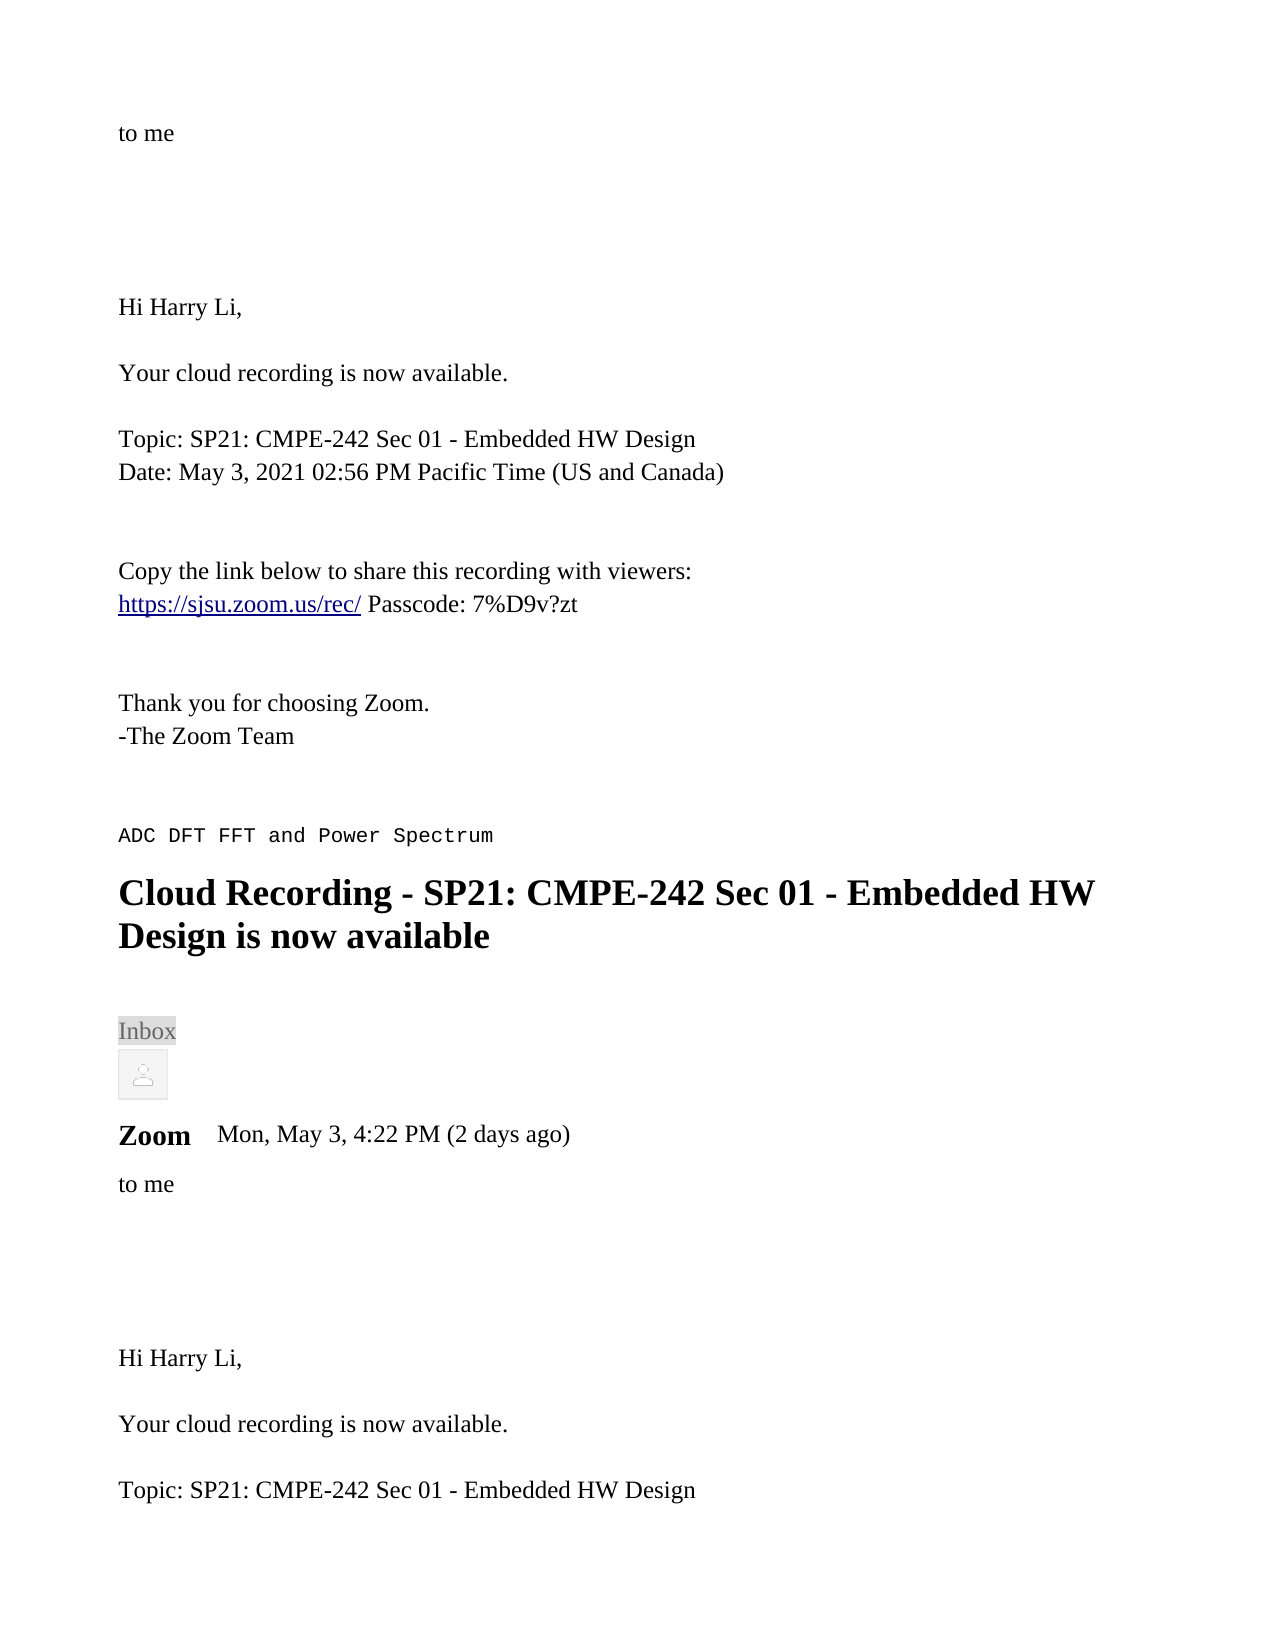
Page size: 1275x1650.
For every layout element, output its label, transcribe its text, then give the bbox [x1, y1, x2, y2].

text Inbox [118, 1016, 1157, 1045]
table_header Zoom [118, 1104, 212, 1164]
table_header [191, 1169, 200, 1200]
table_header [191, 118, 200, 149]
text Hi Harry Li, Your cloud recording is now available. Topic: SP21: CMPE-242 Sec 01 - Embedded HW Design [118, 1343, 1157, 1504]
table_header Mon, May 3, 4:22 PM (2 days ago) [217, 1104, 577, 1164]
text Hi Harry Li, Your cloud recording is now available. Topic: SP21: CMPE-242 Sec 01 - Embedded HW Design Date: May 3, 2021 02:56 PM Pacific Time (US and Canada) Copy the link below to share this recording with viewers: https://sjsu.zoom.us/rec/ Passcode: 7%D9v?zt Thank you for choosing Zoom. -The Zoom Team [118, 292, 1157, 750]
table_header [212, 1104, 217, 1164]
text ADC DFT FFT and Power Spectrum [118, 825, 1157, 849]
table_header [125, 1164, 135, 1169]
subtitle Cloud Recording - SP21: CMPE-242 Sec 01 - Embedded HW Design is now available [118, 870, 1157, 956]
table_header to me [118, 1169, 191, 1200]
picture [118, 1049, 169, 1100]
table_header to me [118, 118, 191, 149]
